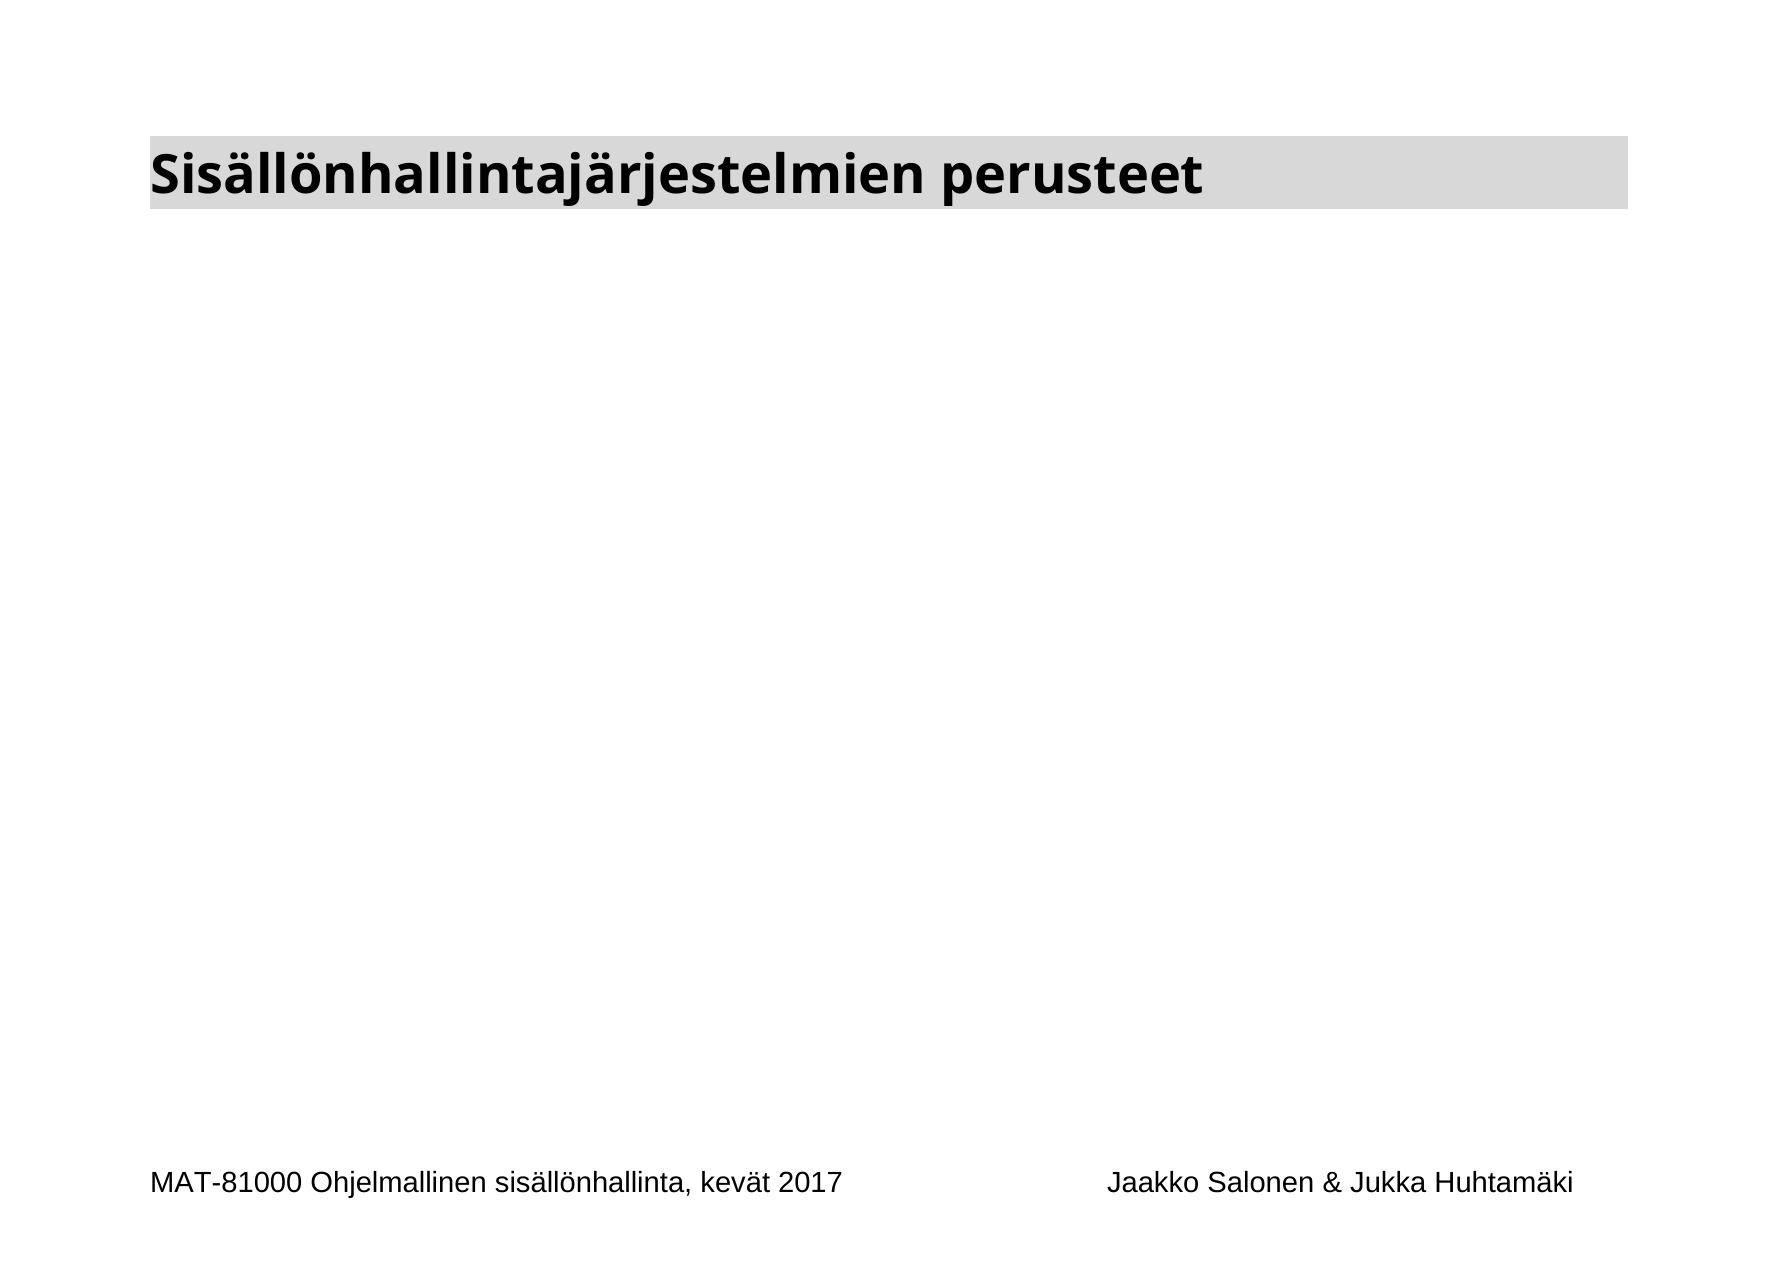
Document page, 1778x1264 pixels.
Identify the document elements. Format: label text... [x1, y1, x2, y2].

subtitle Sisällönhallintajärjestelmien perusteet [150, 136, 1628, 209]
